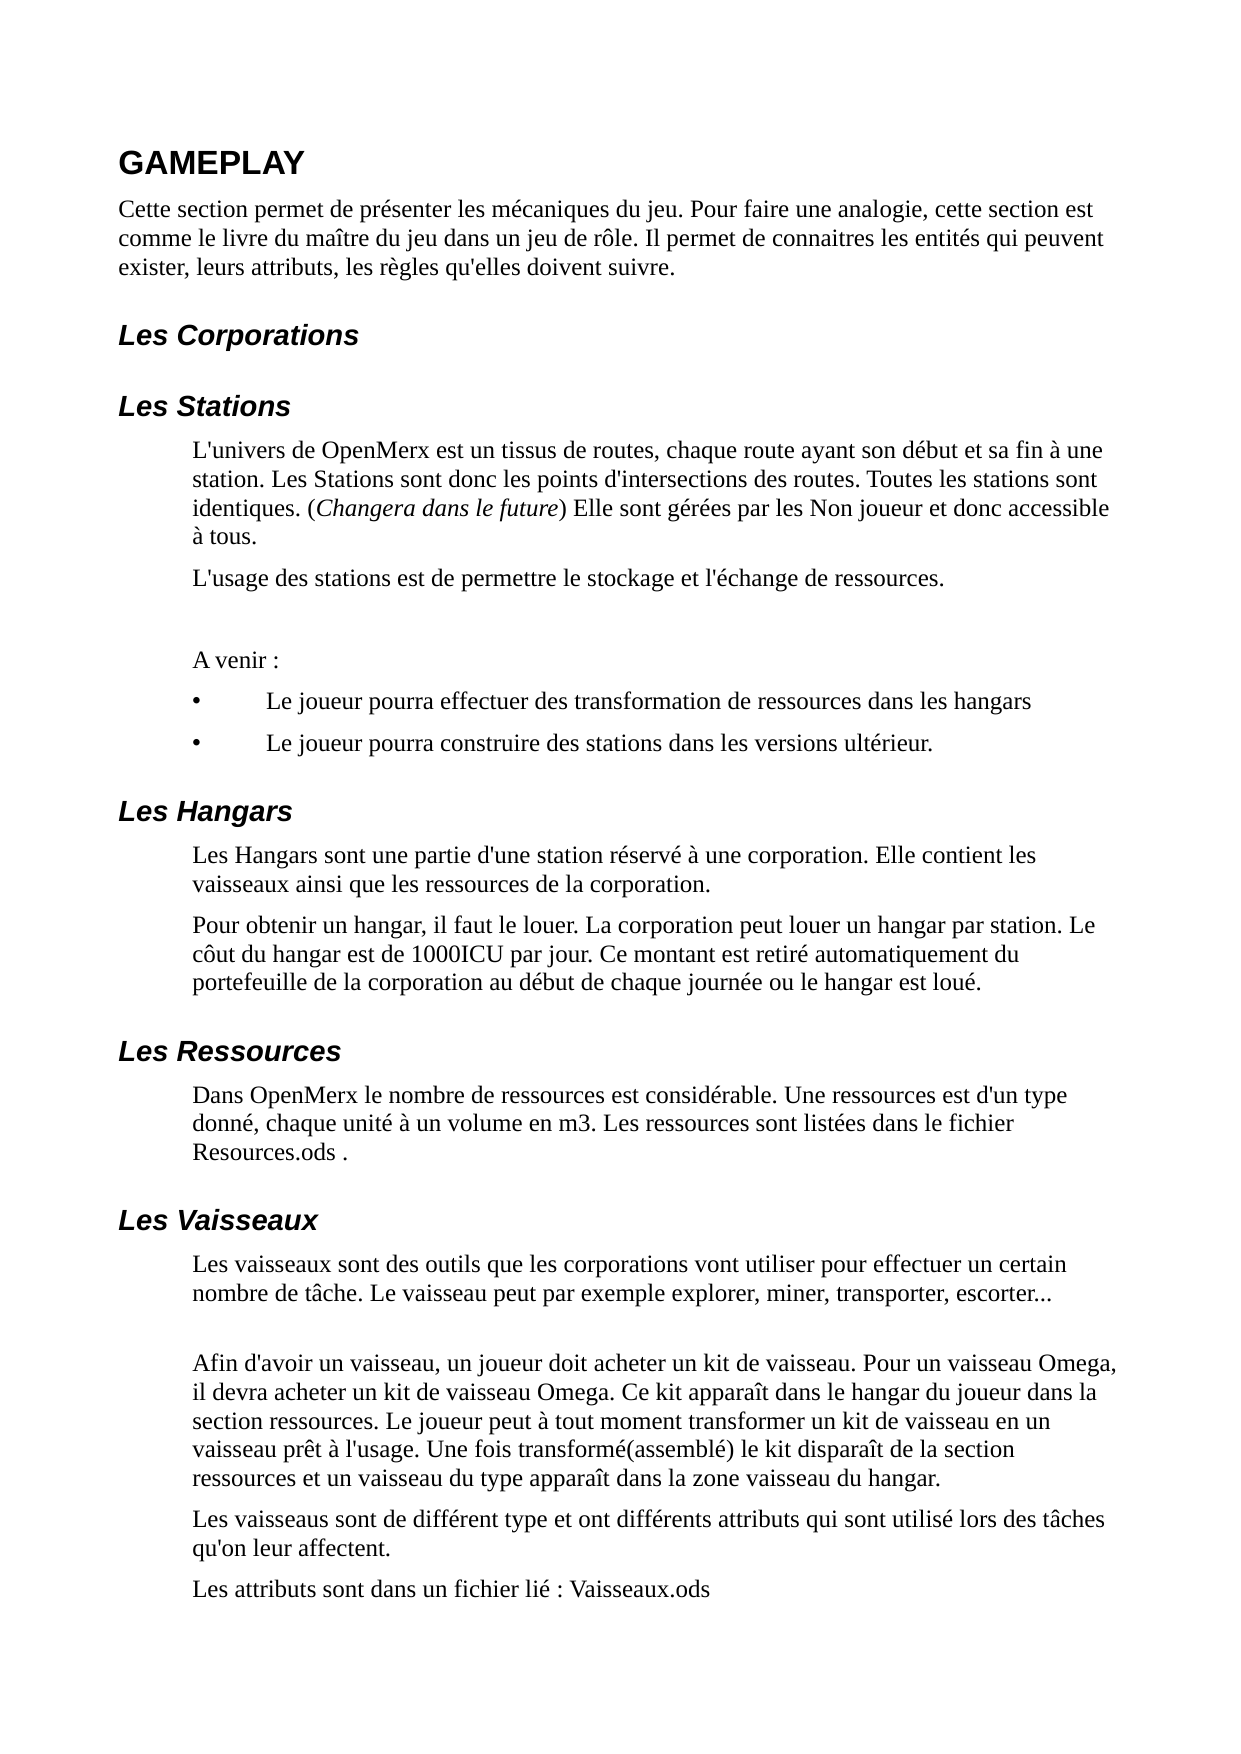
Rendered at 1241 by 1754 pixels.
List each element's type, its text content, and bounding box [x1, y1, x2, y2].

text Dans OpenMerx le nombre de ressources est considérable. Une ressources est d'un type donné, chaque unité à un volume en m3. Les ressources sont listées dans le fichier Resources.ods . [192, 1080, 1122, 1166]
subtitle Les Corporations [118, 318, 1122, 352]
text L'usage des stations est de permettre le stockage et l'échange de ressources. [192, 563, 1122, 591]
text Afin d'avoir un vaisseau, un joueur doit acheter un kit de vaisseau. Pour un vaisseau Omega, il devra acheter un kit de vaisseau Omega. Ce kit apparaît dans le hangar du joueur dans la section ressources. Le joueur peut à tout moment transformer un kit de vaisseau en un vaisseau prêt à l'usage. Une fois transformé(assemblé) le kit disparaît de la section ressources et un vaisseau du type apparaît dans la zone vaisseau du hangar. [192, 1319, 1122, 1492]
text Les vaisseaux sont des outils que les corporations vont utiliser pour effectuer un certain nombre de tâche. Le vaisseau peut par exemple explorer, miner, transporter, escorter... [192, 1249, 1122, 1307]
text Cette section permet de présenter les mécaniques du jeu. Pour faire une analogie, cette section est comme le livre du maître du jeu dans un jeu de rôle. Il permet de connaitres les entités qui peuvent exister, leurs attributs, les règles qu'elles doivent suivre. [118, 194, 1122, 281]
text L'univers de OpenMerx est un tissus de routes, chaque route ayant son début et sa fin à une station. Les Stations sont donc les points d'intersections des routes. Toutes les stations sont identiques. (Changera dans le future) Elle sont gérées par les Non joueur et donc accessible à tous. [192, 435, 1122, 550]
subtitle Les Ressources [118, 1034, 1122, 1067]
subtitle Les Stations [118, 389, 1122, 423]
text Pour obtenir un hangar, il faut le louer. La corporation peut louer un hangar par station. Le côut du hangar est de 1000ICU par jour. Ce montant est retiré automatiquement du portefeuille de la corporation au début de chaque journée ou le hangar est loué. [192, 910, 1122, 996]
text A venir : [192, 645, 1122, 674]
subtitle Les Vaisseaux [118, 1203, 1122, 1237]
text Les attributs sont dans un fichier lié : Vaisseaux.ods [192, 1574, 1122, 1603]
list Le joueur pourra construire des stations dans les versions ultérieur. [192, 728, 1122, 756]
subtitle GAMEPLAY [118, 143, 1122, 182]
subtitle Les Hangars [118, 794, 1122, 827]
text Les vaisseaus sont de différent type et ont différents attributs qui sont utilisé lors des tâches qu'on leur affectent. [192, 1504, 1122, 1562]
text Les Hangars sont une partie d'une station réservé à une corporation. Elle contient les vaisseaux ainsi que les ressources de la corporation. [192, 840, 1122, 897]
list Le joueur pourra effectuer des transformation de ressources dans les hangars [192, 686, 1122, 715]
